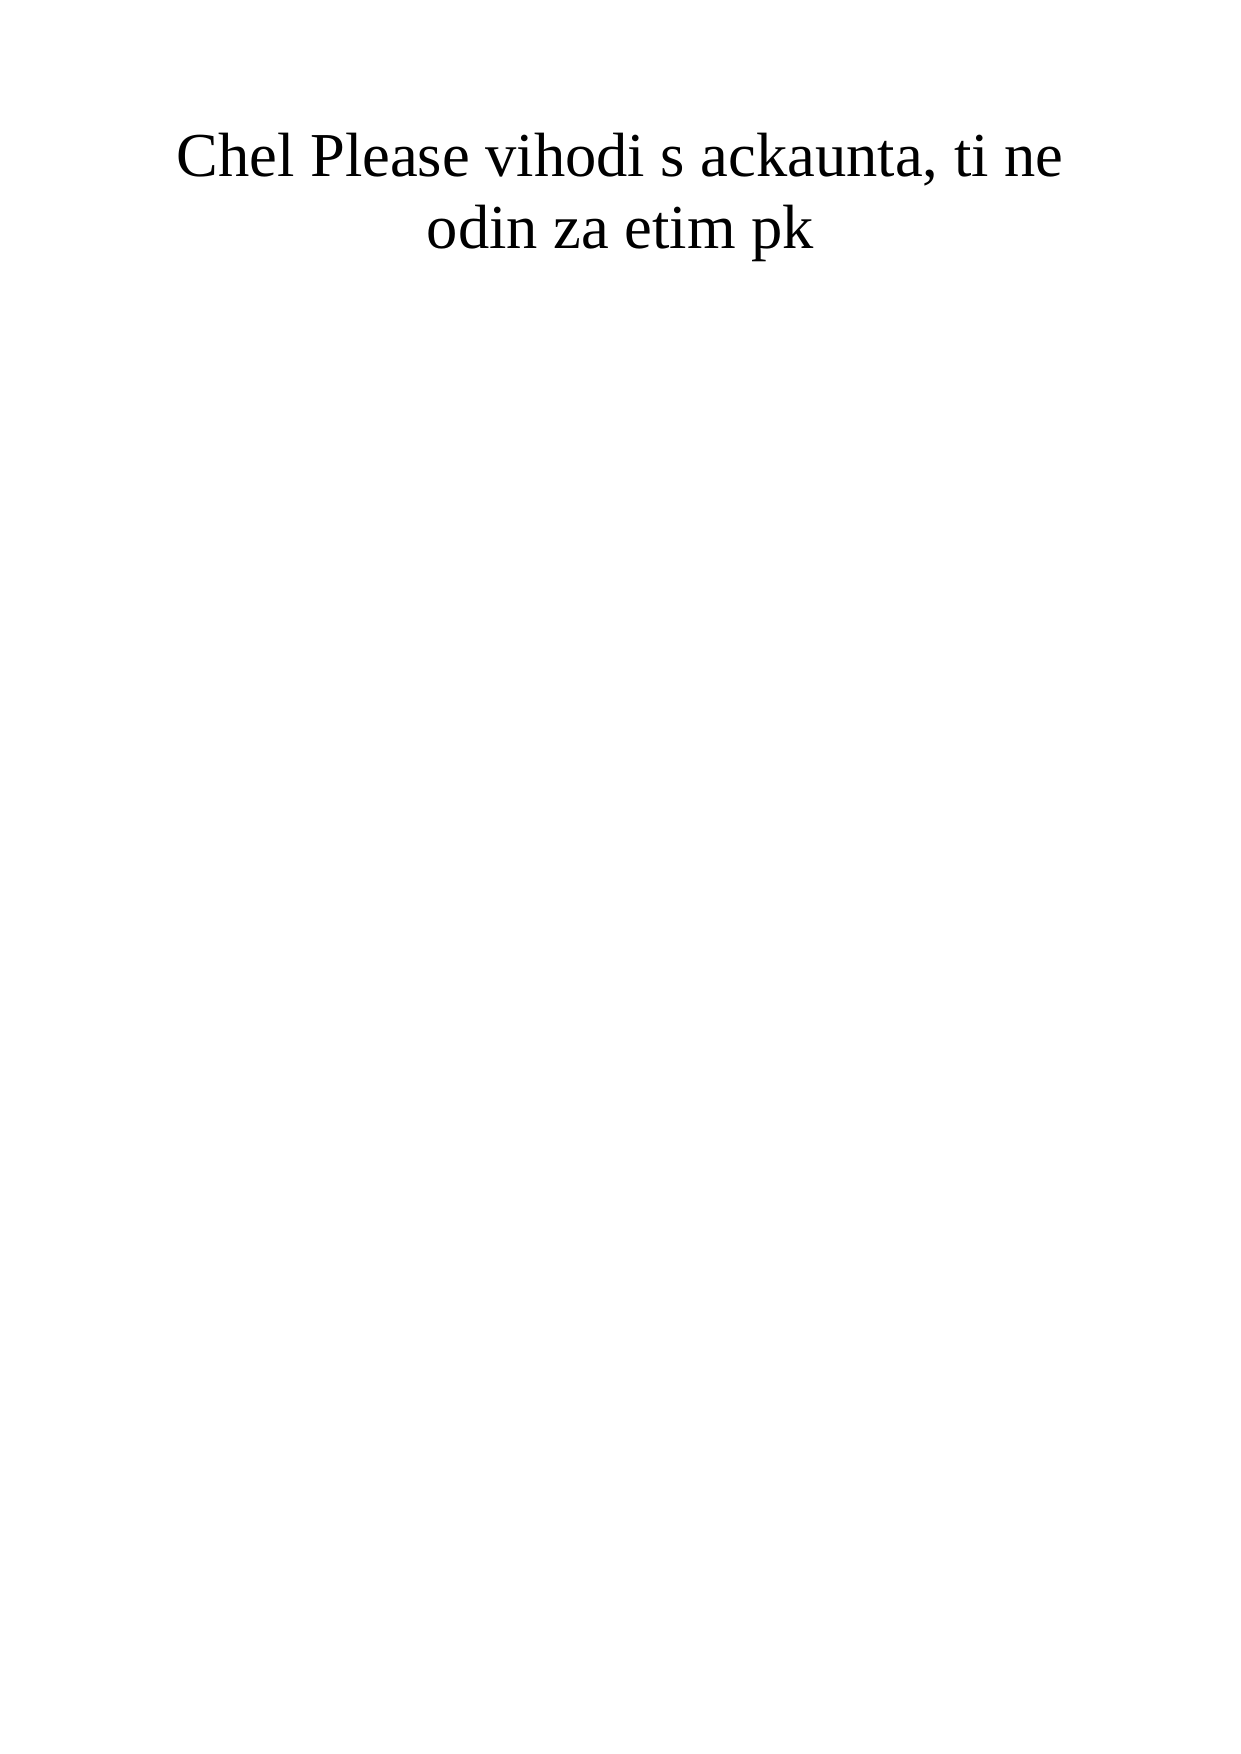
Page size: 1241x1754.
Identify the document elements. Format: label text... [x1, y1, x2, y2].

text Chel Please vihodi s ackaunta, ti ne odin za etim pk [118, 118, 1122, 262]
